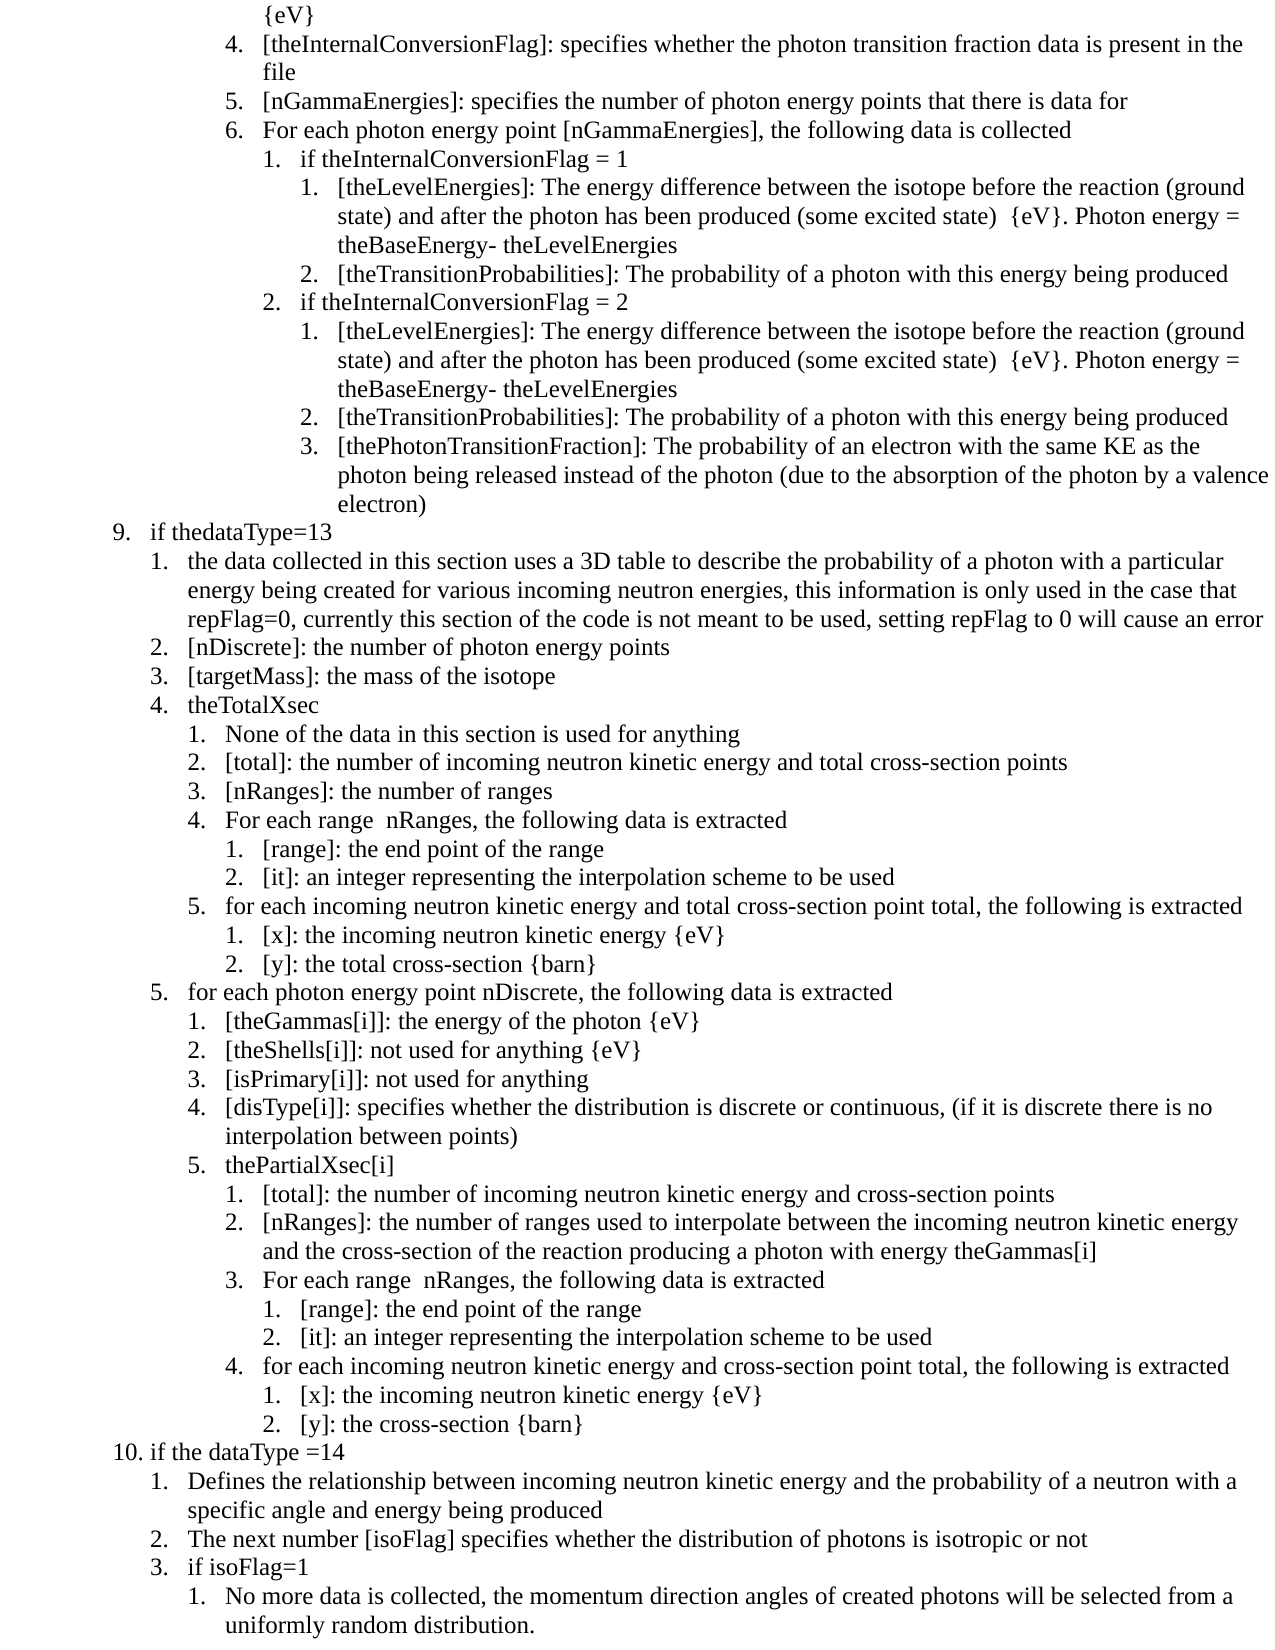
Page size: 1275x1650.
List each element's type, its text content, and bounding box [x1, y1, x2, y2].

list The next number [isoFlag] specifies whether the distribution of photons is isotropic or not [150, 1524, 1275, 1552]
list if theInternalConversionFlag = 2 [262, 287, 1275, 316]
list [theShells[i]]: not used for anything {eV} [187, 1035, 1275, 1064]
list [theTransitionProbabilities]: The probability of a photon with this energy being produced [300, 402, 1275, 431]
list [nRanges]: the number of ranges used to interpolate between the incoming neutron kinetic energy and the cross-section of the reaction producing a photon with energy theGammas[i] [225, 1207, 1275, 1265]
list [theLevelEnergies]: The energy difference between the isotope before the reaction (ground state) and after the photon has been produced (some excited state) {eV}. Photon energy = theBaseEnergy- theLevelEnergies [300, 172, 1275, 259]
list the data collected in this section uses a 3D table to describe the probability of a photon with a particular energy being created for various incoming neutron energies, this information is only used in the case that repFlag=0, currently this section of the code is not meant to be used, setting repFlag to 0 will cause an error [150, 546, 1275, 632]
list [targetMass]: the mass of the isotope [150, 661, 1275, 690]
list No more data is collected, the momentum direction angles of created photons will be selected from a uniformly random distribution. [187, 1581, 1275, 1639]
list if isoFlag=1 [150, 1552, 1275, 1581]
list theTotalXsec [150, 690, 1275, 719]
list thePartialXsec[i] [187, 1150, 1275, 1179]
list for each photon energy point nDiscrete, the following data is extracted [150, 977, 1275, 1006]
list {eV} [225, 0, 1275, 29]
list [x]: the incoming neutron kinetic energy {eV} [225, 920, 1275, 949]
list [nGammaEnergies]: specifies the number of photon energy points that there is data for [225, 86, 1275, 115]
list [it]: an integer representing the interpolation scheme to be used [262, 1322, 1275, 1351]
list [range]: the end point of the range [225, 834, 1275, 862]
list [theInternalConversionFlag]: specifies whether the photon transition fraction data is present in the file [225, 29, 1275, 86]
list For each photon energy point [nGammaEnergies], the following data is collected [225, 115, 1275, 144]
list Defines the relationship between incoming neutron kinetic energy and the probability of a neutron with a specific angle and energy being produced [150, 1466, 1275, 1524]
list [total]: the number of incoming neutron kinetic energy and cross-section points [225, 1179, 1275, 1207]
list [disType[i]]: specifies whether the distribution is discrete or continuous, (if it is discrete there is no interpolation between points) [187, 1092, 1275, 1150]
list [y]: the cross-section {barn} [262, 1409, 1275, 1437]
list if thedataType=13 [112, 517, 1275, 546]
list For each range nRanges, the following data is extracted [225, 1265, 1275, 1294]
list [isPrimary[i]]: not used for anything [187, 1064, 1275, 1092]
list For each range nRanges, the following data is extracted [187, 805, 1275, 834]
list [theTransitionProbabilities]: The probability of a photon with this energy being produced [300, 259, 1275, 287]
list [nDiscrete]: the number of photon energy points [150, 632, 1275, 661]
list for each incoming neutron kinetic energy and cross-section point total, the following is extracted [225, 1351, 1275, 1380]
list if theInternalConversionFlag = 1 [262, 144, 1275, 172]
list None of the data in this section is used for anything [187, 719, 1275, 747]
list [theLevelEnergies]: The energy difference between the isotope before the reaction (ground state) and after the photon has been produced (some excited state) {eV}. Photon energy = theBaseEnergy- theLevelEnergies [300, 316, 1275, 402]
list [nRanges]: the number of ranges [187, 776, 1275, 805]
list [y]: the total cross-section {barn} [225, 949, 1275, 977]
list [total]: the number of incoming neutron kinetic energy and total cross-section points [187, 747, 1275, 776]
list [theGammas[i]]: the energy of the photon {eV} [187, 1006, 1275, 1035]
list [thePhotonTransitionFraction]: The probability of an electron with the same KE as the photon being released instead of the photon (due to the absorption of the photon by a valence electron) [300, 431, 1275, 517]
list [range]: the end point of the range [262, 1294, 1275, 1322]
list if the dataType =14 [112, 1437, 1275, 1466]
list [it]: an integer representing the interpolation scheme to be used [225, 862, 1275, 891]
list for each incoming neutron kinetic energy and total cross-section point total, the following is extracted [187, 891, 1275, 920]
list [x]: the incoming neutron kinetic energy {eV} [262, 1380, 1275, 1409]
